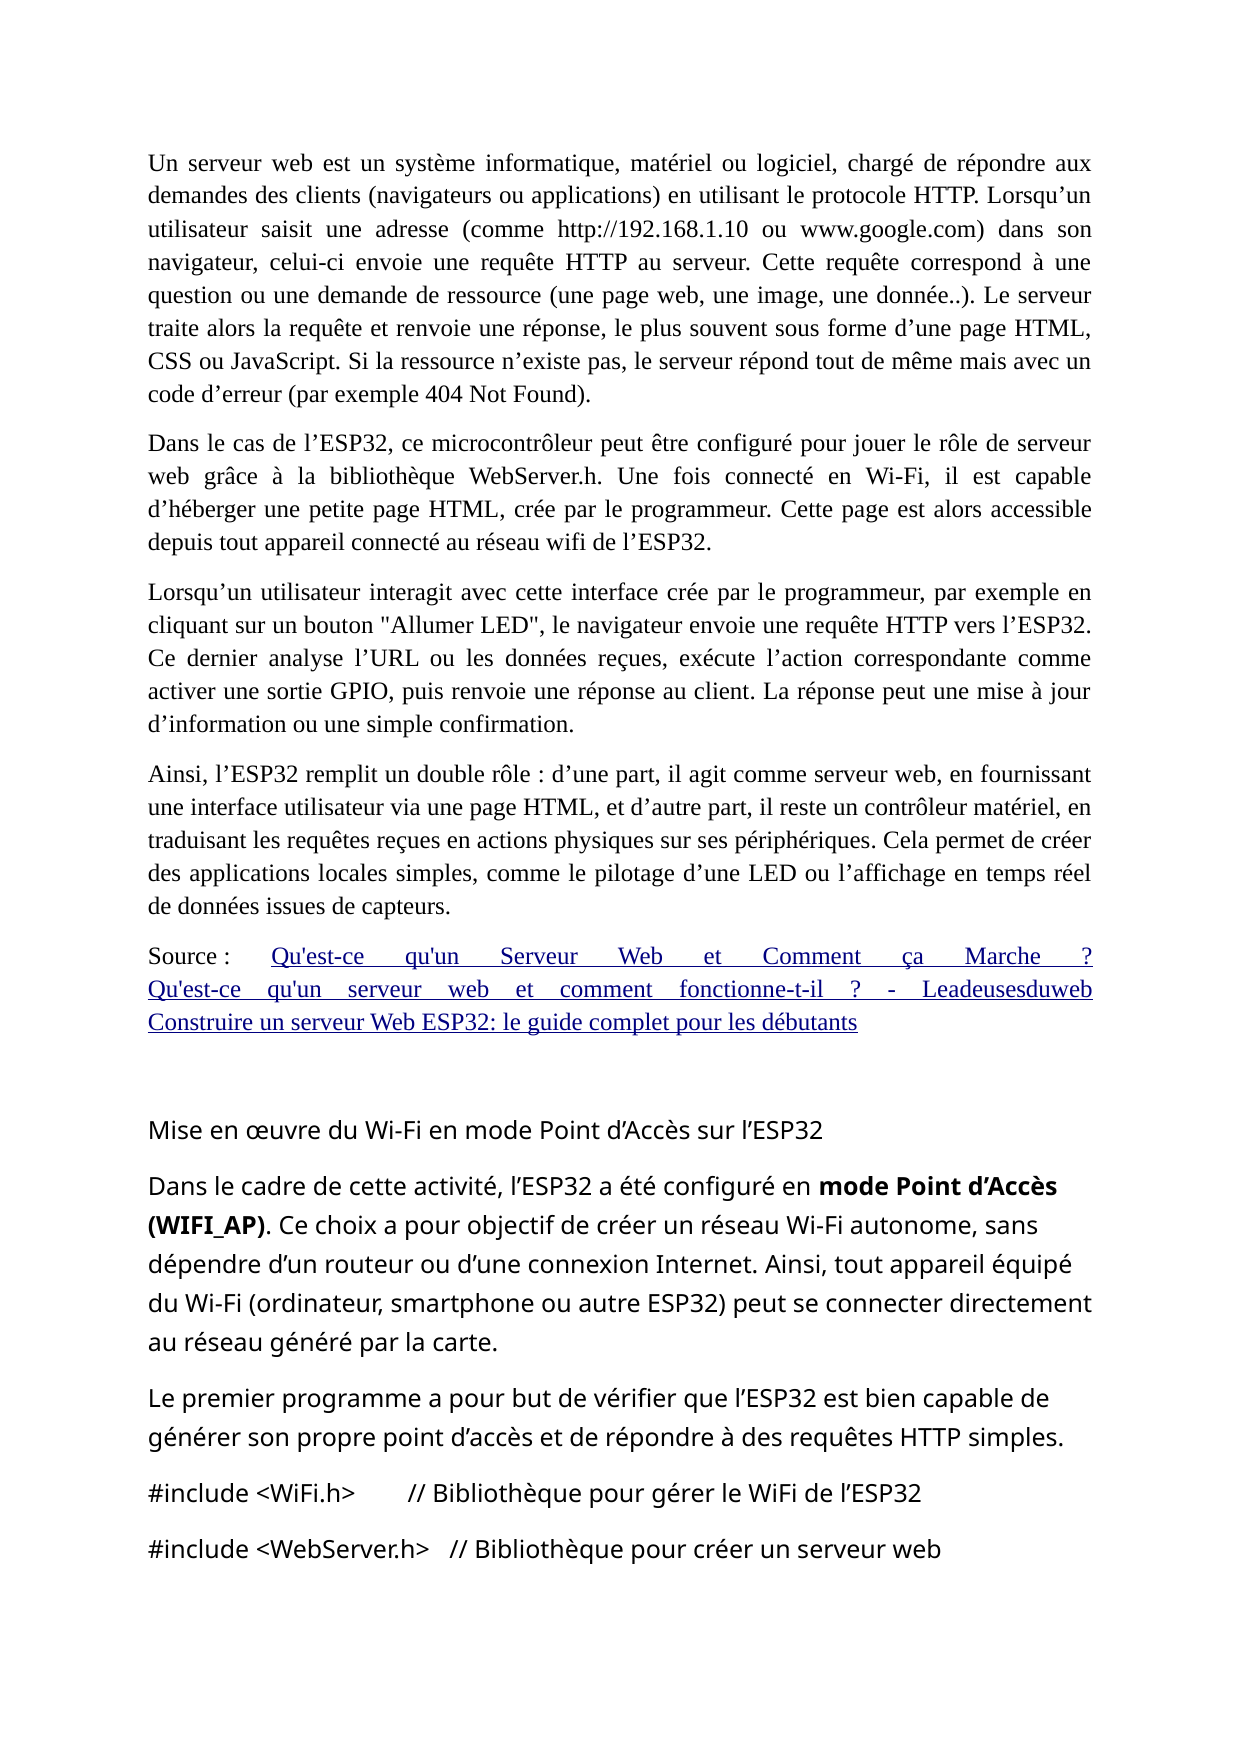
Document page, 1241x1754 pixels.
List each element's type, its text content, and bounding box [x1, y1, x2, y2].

text Dans le cadre de cette activité, l’ESP32 a été configuré en mode Point d’Accès (WIFI_AP). Ce choix a pour objectif de créer un réseau Wi-Fi autonome, sans dépendre d’un routeur ou d’une connexion Internet. Ainsi, tout appareil équipé du Wi-Fi (ordinateur, smartphone ou autre ESP32) peut se connecter directement au réseau généré par la carte. [148, 1168, 1093, 1359]
text Lorsqu’un utilisateur interagit avec cette interface crée par le programmeur, par exemple en cliquant sur un bouton "Allumer LED", le navigateur envoie une requête HTTP vers l’ESP32. Ce dernier analyse l’URL ou les données reçues, exécute l’action correspondante comme activer une sortie GPIO, puis renvoie une réponse au client. La réponse peut une mise à jour d’information ou une simple confirmation. [148, 577, 1093, 738]
text Un serveur web est un système informatique, matériel ou logiciel, chargé de répondre aux demandes des clients (navigateurs ou applications) en utilisant le protocole HTTP. Lorsqu’un utilisateur saisit une adresse (comme http://192.168.1.10 ou www.google.com) dans son navigateur, celui-ci envoie une requête HTTP au serveur. Cette requête correspond à une question ou une demande de ressource (une page web, une image, une donnée..). Le serveur traite alors la requête et renvoie une réponse, le plus souvent sous forme d’une page HTML, CSS ou JavaScript. Si la ressource n’existe pas, le serveur répond tout de même mais avec un code d’erreur (par exemple 404 Not Found). [148, 148, 1093, 407]
text Construire un serveur Web ESP32: le guide complet pour les débutants [148, 1000, 1093, 1036]
text #include <WiFi.h> // Bibliothèque pour gérer le WiFi de l’ESP32 [148, 1476, 1093, 1510]
text Ainsi, l’ESP32 remplit un double rôle : d’une part, il agit comme serveur web, en fournissant une interface utilisateur via une page HTML, et d’autre part, il reste un contrôleur matériel, en traduisant les requêtes reçues en actions physiques sur ses périphériques. Cela permet de créer des applications locales simples, comme le pilotage d’une LED ou l’affichage en temps réel de données issues de capteurs. [148, 759, 1093, 920]
text Le premier programme a pour but de vérifier que l’ESP32 est bien capable de générer son propre point d’accès et de répondre à des requêtes HTTP simples. [148, 1381, 1093, 1454]
text #include <WebServer.h> // Bibliothèque pour créer un serveur web [148, 1531, 1093, 1566]
text Source : Qu'est-ce qu'un Serveur Web et Comment ça Marche ? Qu'est-ce qu'un serveur web et comment fonctionne-t-il ? - Leadeusesduweb [148, 941, 1093, 999]
text Mise en œuvre du Wi-Fi en mode Point d’Accès sur l’ESP32 [148, 1112, 1093, 1146]
text Dans le cas de l’ESP32, ce microcontrôleur peut être configuré pour jouer le rôle de serveur web grâce à la bibliothèque WebServer.h. Une fois connecté en Wi-Fi, il est capable d’héberger une petite page HTML, crée par le programmeur. Cette page est alors accessible depuis tout appareil connecté au réseau wifi de l’ESP32. [148, 428, 1093, 556]
